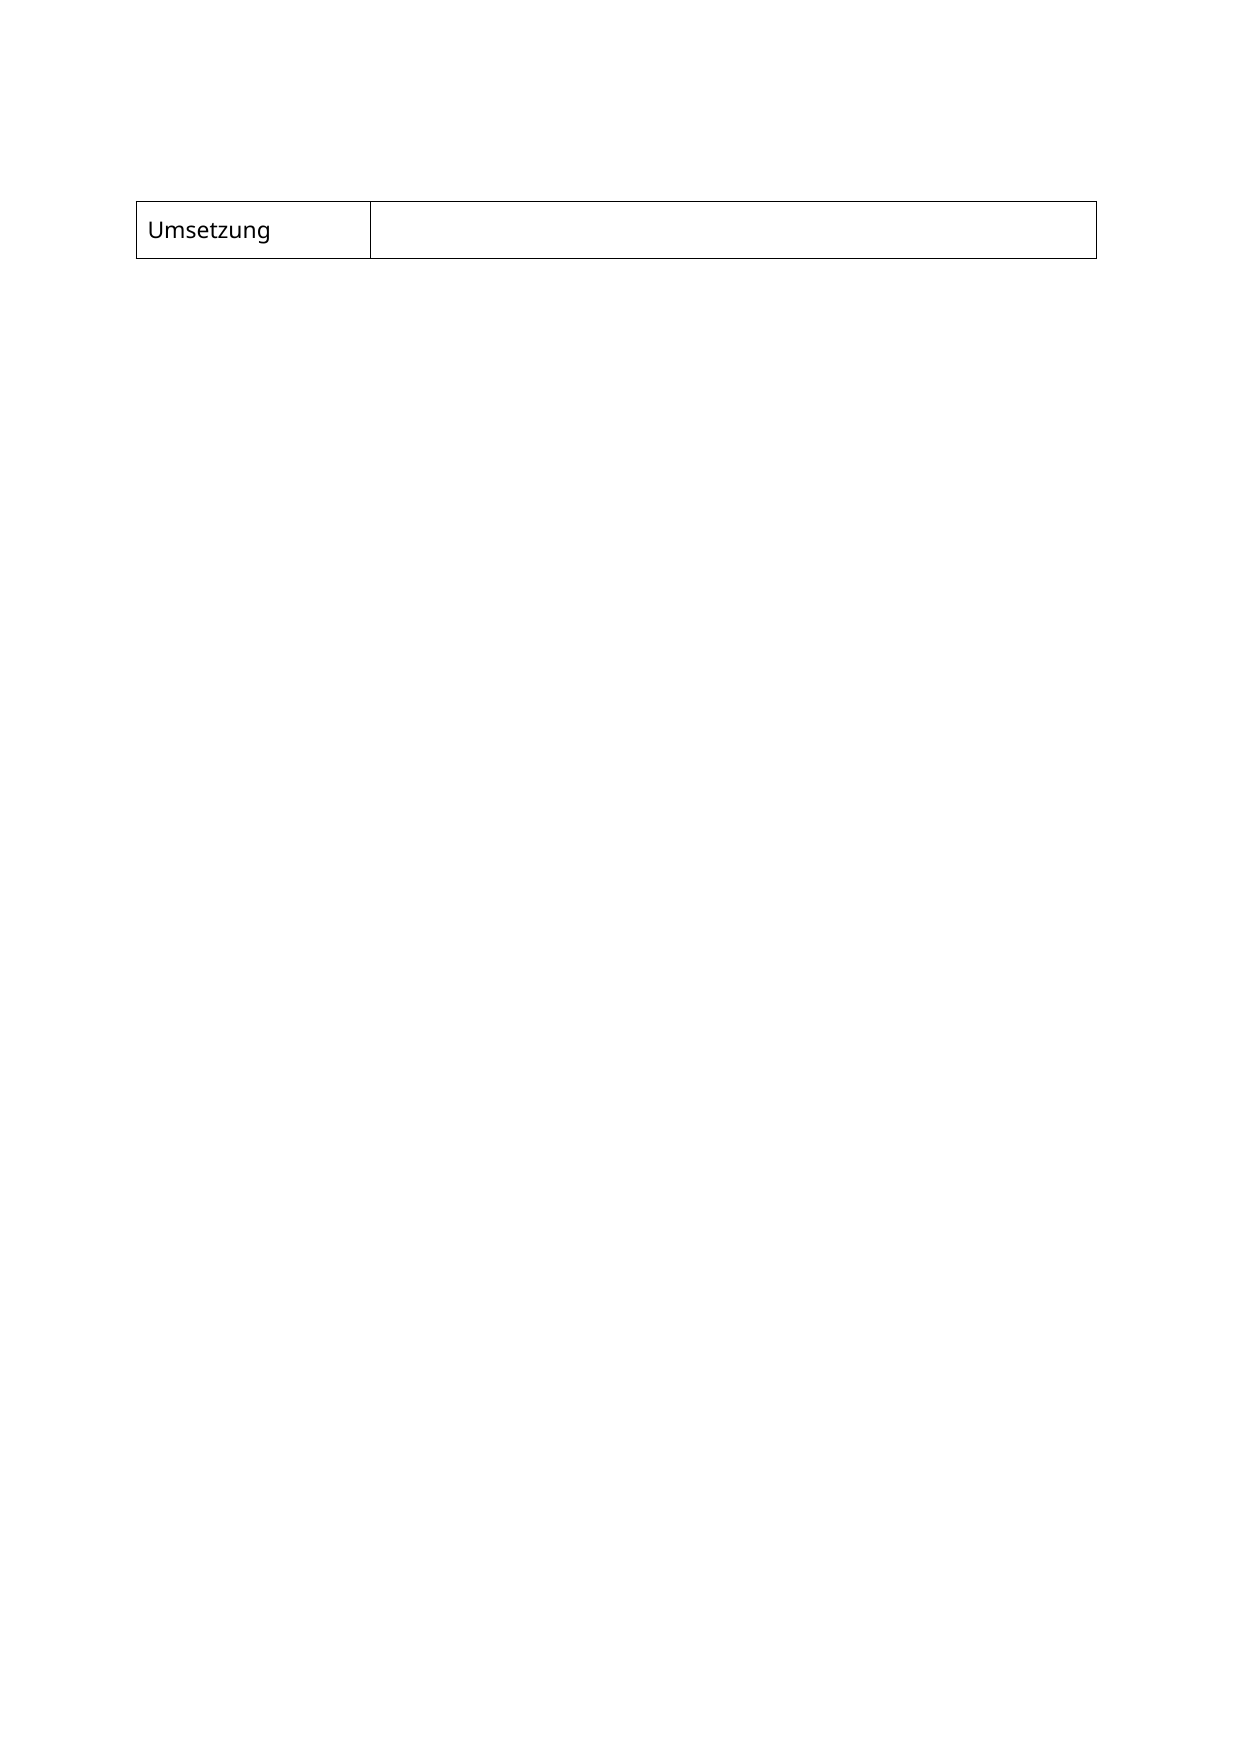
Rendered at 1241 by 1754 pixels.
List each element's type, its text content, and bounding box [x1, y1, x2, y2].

table_cell [371, 202, 1096, 258]
table_cell Umsetzung [137, 202, 370, 258]
